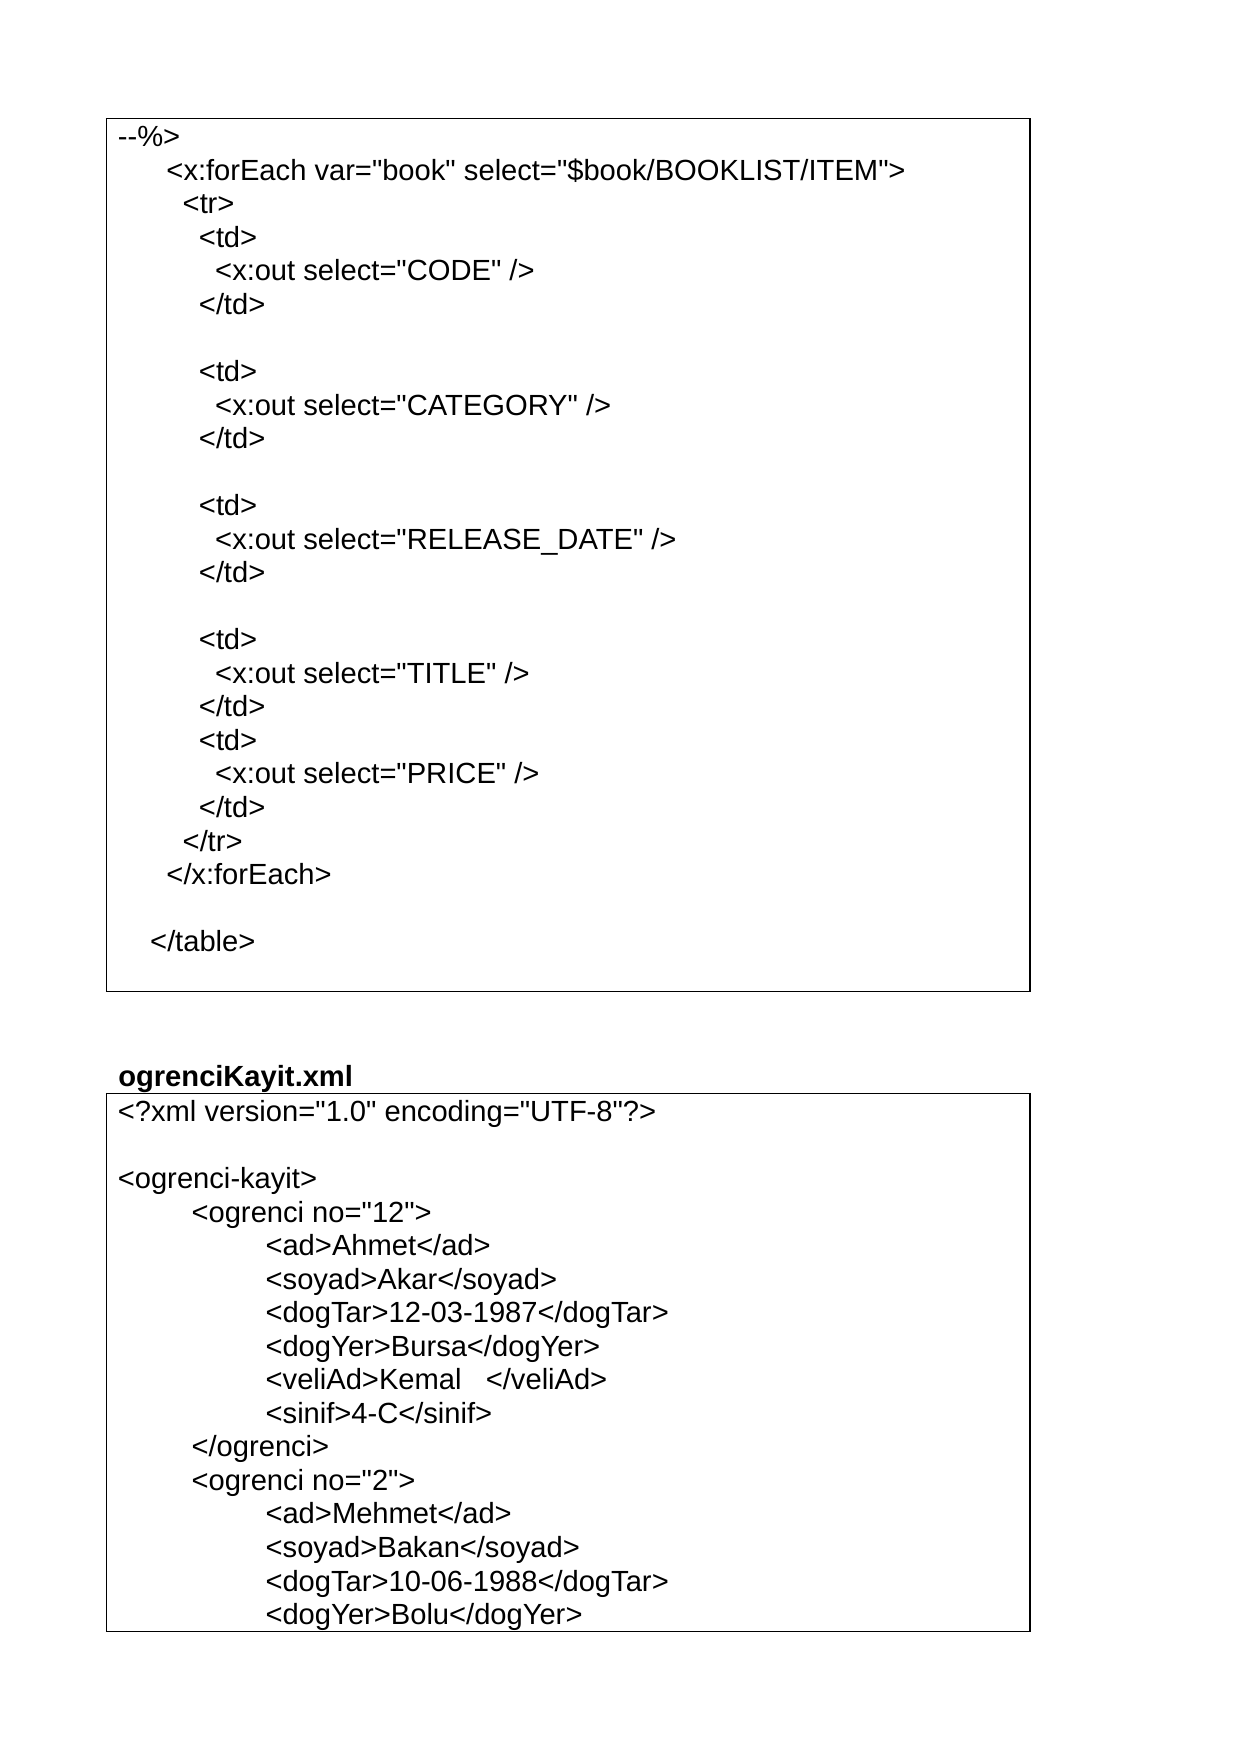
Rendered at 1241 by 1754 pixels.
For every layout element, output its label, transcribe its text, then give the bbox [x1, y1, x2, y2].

table_header <?xml version="1.0" encoding="UTF-8"?> <ogrenci-kayit> <ogrenci no="12"> <ad>Ahmet</ad> <soyad>Akar</soyad> <dogTar>12-03-1987</dogTar> <dogYer>Bursa</dogYer> <veliAd>Kemal </veliAd> <sinif>4-C</sinif> </ogrenci> <ogrenci no="2"> <ad>Mehmet</ad> <soyad>Bakan</soyad> <dogTar>10-06-1988</dogTar> <dogYer>Bolu</dogYer> [107, 1094, 1029, 1631]
text ogrenciKayit.xml [118, 1059, 1122, 1093]
table_header --%> <x:forEach var="book" select="$book/BOOKLIST/ITEM"> <tr> <td> <x:out select="CODE" /> </td> <td> <x:out select="CATEGORY" /> </td> <td> <x:out select="RELEASE_DATE" /> </td> <td> <x:out select="TITLE" /> </td> <td> <x:out select="PRICE" /> </td> </tr> </x:forEach> </table> [107, 119, 1029, 991]
